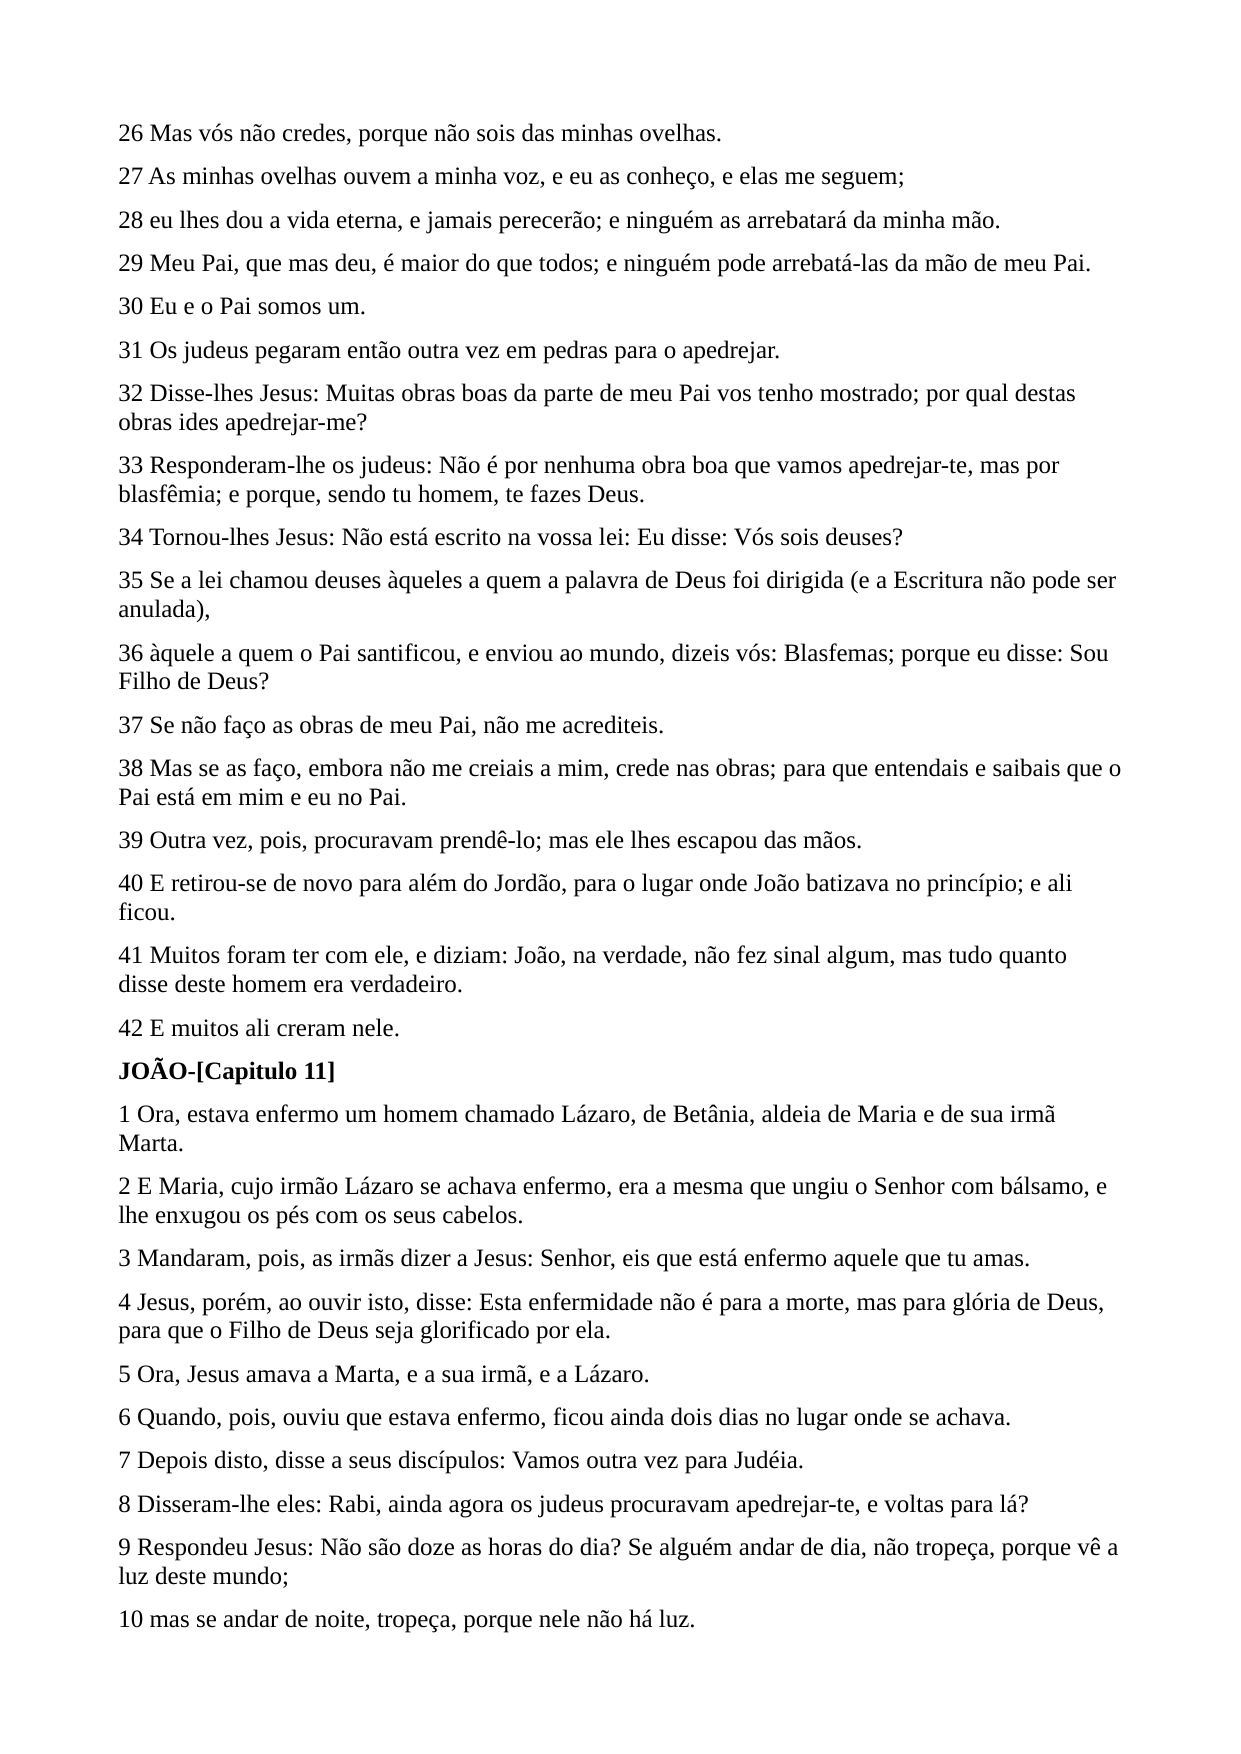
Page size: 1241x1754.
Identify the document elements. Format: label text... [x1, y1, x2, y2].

text 1 Ora, estava enfermo um homem chamado Lázaro, de Betânia, aldeia de Maria e de sua irmã Marta. [118, 1099, 1122, 1157]
text 33 Responderam-lhe os judeus: Não é por nenhuma obra boa que vamos apedrejar-te, mas por blasfêmia; e porque, sendo tu homem, te fazes Deus. [118, 450, 1122, 508]
text 36 àquele a quem o Pai santificou, e enviou ao mundo, dizeis vós: Blasfemas; porque eu disse: Sou Filho de Deus? [118, 638, 1122, 695]
text 3 Mandaram, pois, as irmãs dizer a Jesus: Senhor, eis que está enfermo aquele que tu amas. [118, 1243, 1122, 1272]
text 39 Outra vez, pois, procuravam prendê-lo; mas ele lhes escapou das mãos. [118, 825, 1122, 854]
text 7 Depois disto, disse a seus discípulos: Vamos outra vez para Judéia. [118, 1446, 1122, 1474]
text 32 Disse-lhes Jesus: Muitas obras boas da parte de meu Pai vos tenho mostrado; por qual destas obras ides apedrejar-me? [118, 378, 1122, 436]
text 5 Ora, Jesus amava a Marta, e a sua irmã, e a Lázaro. [118, 1359, 1122, 1388]
text 28 eu lhes dou a vida eterna, e jamais perecerão; e ninguém as arrebatará da minha mão. [118, 205, 1122, 233]
text 6 Quando, pois, ouviu que estava enfermo, ficou ainda dois dias no lugar onde se achava. [118, 1402, 1122, 1431]
text 34 Tornou-lhes Jesus: Não está escrito na vossa lei: Eu disse: Vós sois deuses? [118, 522, 1122, 551]
text 31 Os judeus pegaram então outra vez em pedras para o apedrejar. [118, 335, 1122, 363]
text 37 Se não faço as obras de meu Pai, não me acrediteis. [118, 710, 1122, 738]
text 10 mas se andar de noite, tropeça, porque nele não há luz. [118, 1604, 1122, 1633]
text 9 Respondeu Jesus: Não são doze as horas do dia? Se alguém andar de dia, não tropeça, porque vê a luz deste mundo; [118, 1532, 1122, 1590]
text 41 Muitos foram ter com ele, e diziam: João, na verdade, não fez sinal algum, mas tudo quanto disse deste homem era verdadeiro. [118, 941, 1122, 998]
text 26 Mas vós não credes, porque não sois das minhas ovelhas. [118, 118, 1122, 147]
text 42 E muitos ali creram nele. [118, 1013, 1122, 1041]
text 27 As minhas ovelhas ouvem a minha voz, e eu as conheço, e elas me seguem; [118, 161, 1122, 190]
text 8 Disseram-lhe eles: Rabi, ainda agora os judeus procuravam apedrejar-te, e voltas para lá? [118, 1489, 1122, 1518]
text 40 E retirou-se de novo para além do Jordão, para o lugar onde João batizava no princípio; e ali ficou. [118, 868, 1122, 926]
text 4 Jesus, porém, ao ouvir isto, disse: Esta enfermidade não é para a morte, mas para glória de Deus, para que o Filho de Deus seja glorificado por ela. [118, 1287, 1122, 1344]
text 35 Se a lei chamou deuses àqueles a quem a palavra de Deus foi dirigida (e a Escritura não pode ser anulada), [118, 566, 1122, 623]
text JOÃO-[Capitulo 11] [118, 1056, 1122, 1085]
text 29 Meu Pai, que mas deu, é maior do que todos; e ninguém pode arrebatá-las da mão de meu Pai. [118, 248, 1122, 277]
text 30 Eu e o Pai somos um. [118, 291, 1122, 320]
text 38 Mas se as faço, embora não me creiais a mim, crede nas obras; para que entendais e saibais que o Pai está em mim e eu no Pai. [118, 753, 1122, 811]
text 2 E Maria, cujo irmão Lázaro se achava enfermo, era a mesma que ungiu o Senhor com bálsamo, e lhe enxugou os pés com os seus cabelos. [118, 1171, 1122, 1229]
